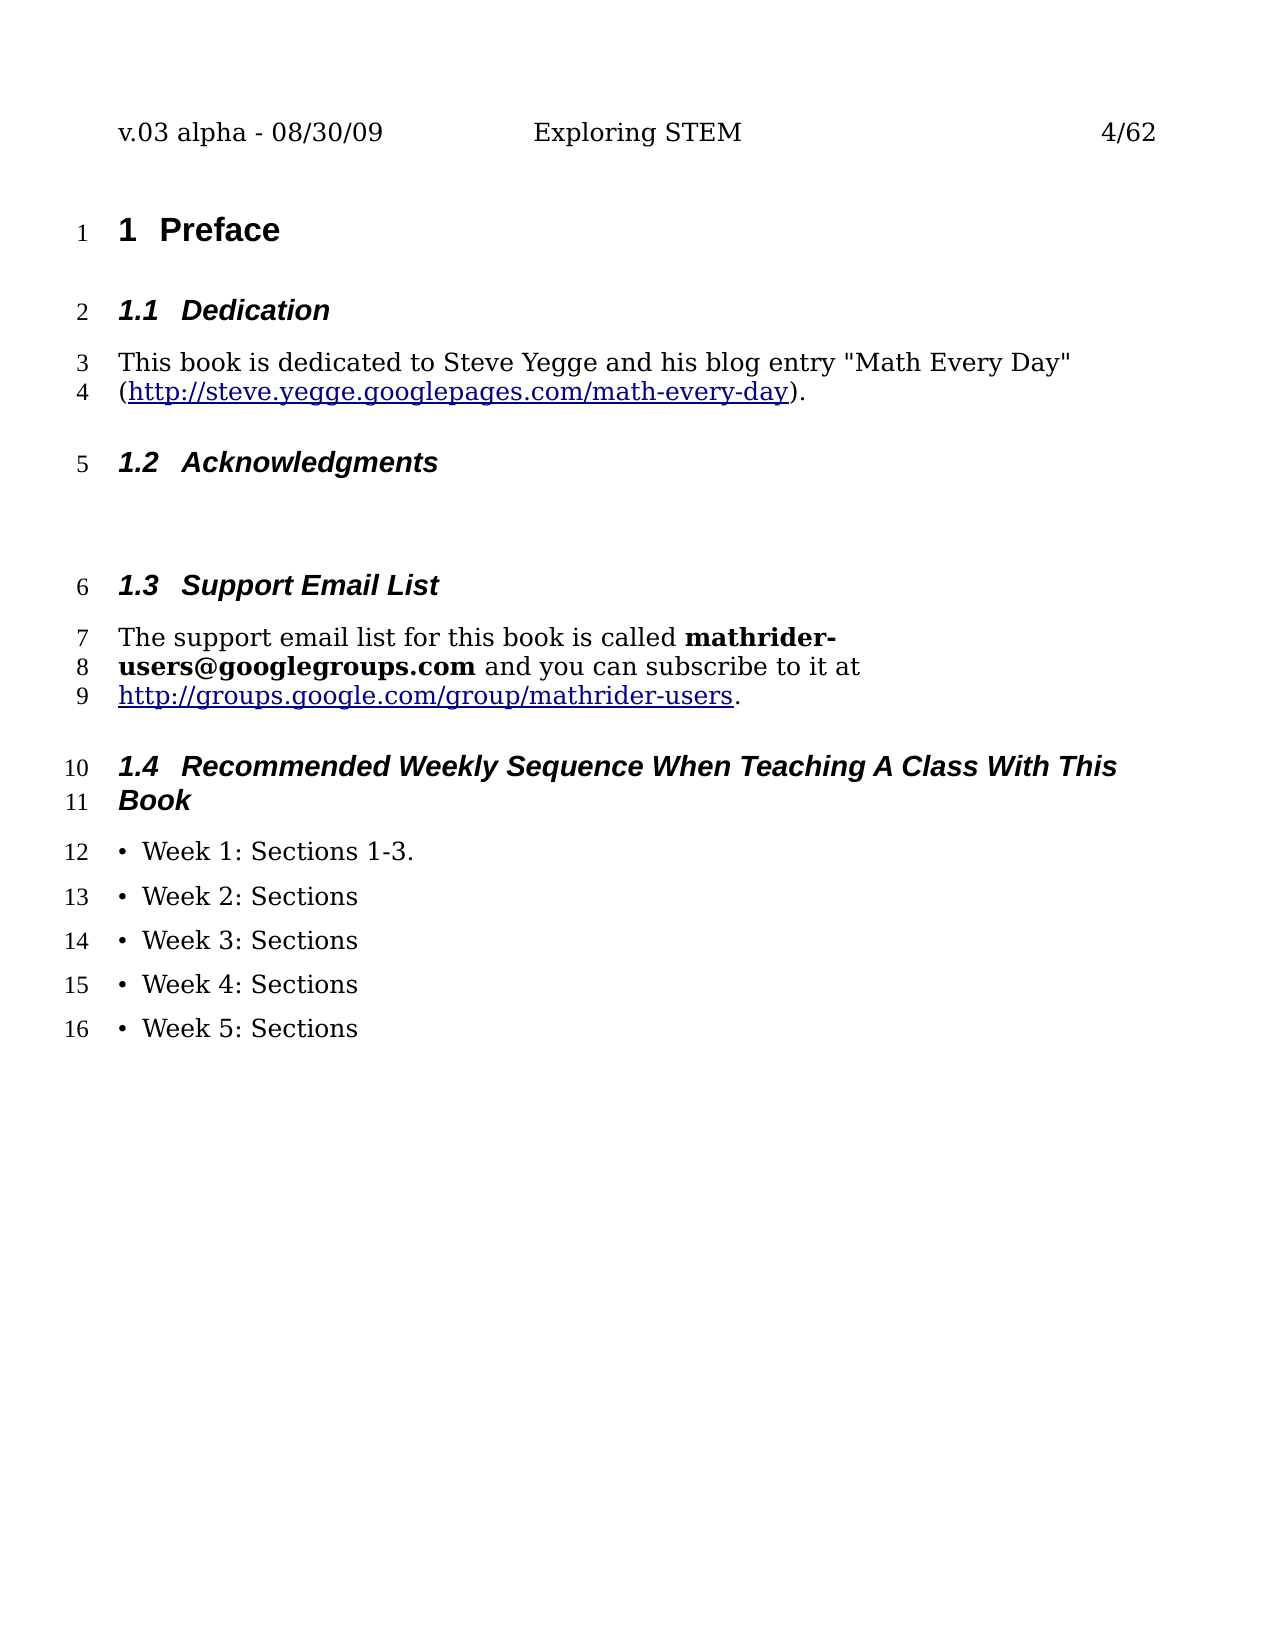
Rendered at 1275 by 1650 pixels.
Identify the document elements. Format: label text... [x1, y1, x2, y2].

subtitle Support Email List [118, 568, 1157, 602]
list Week 4: Sections [118, 970, 1157, 999]
subtitle Acknowledgments [118, 445, 1157, 479]
list Week 5: Sections [118, 1014, 1157, 1043]
list Week 2: Sections [118, 882, 1157, 911]
subtitle Recommended Weekly Sequence When Teaching A Class With This Book [118, 749, 1157, 817]
list Week 1: Sections 1-3. [118, 837, 1157, 867]
text This book is dedicated to Steve Yegge and his blog entry "Math Every Day" (http://steve.yegge.googlepages.com/math-every-day). [118, 348, 1157, 406]
subtitle Preface [118, 210, 1157, 248]
subtitle Dedication [118, 293, 1157, 327]
text The support email list for this book is called mathrider-users@googlegroups.com and you can subscribe to it at http://groups.google.com/group/mathrider-users. [118, 622, 1157, 710]
list Week 3: Sections [118, 926, 1157, 955]
